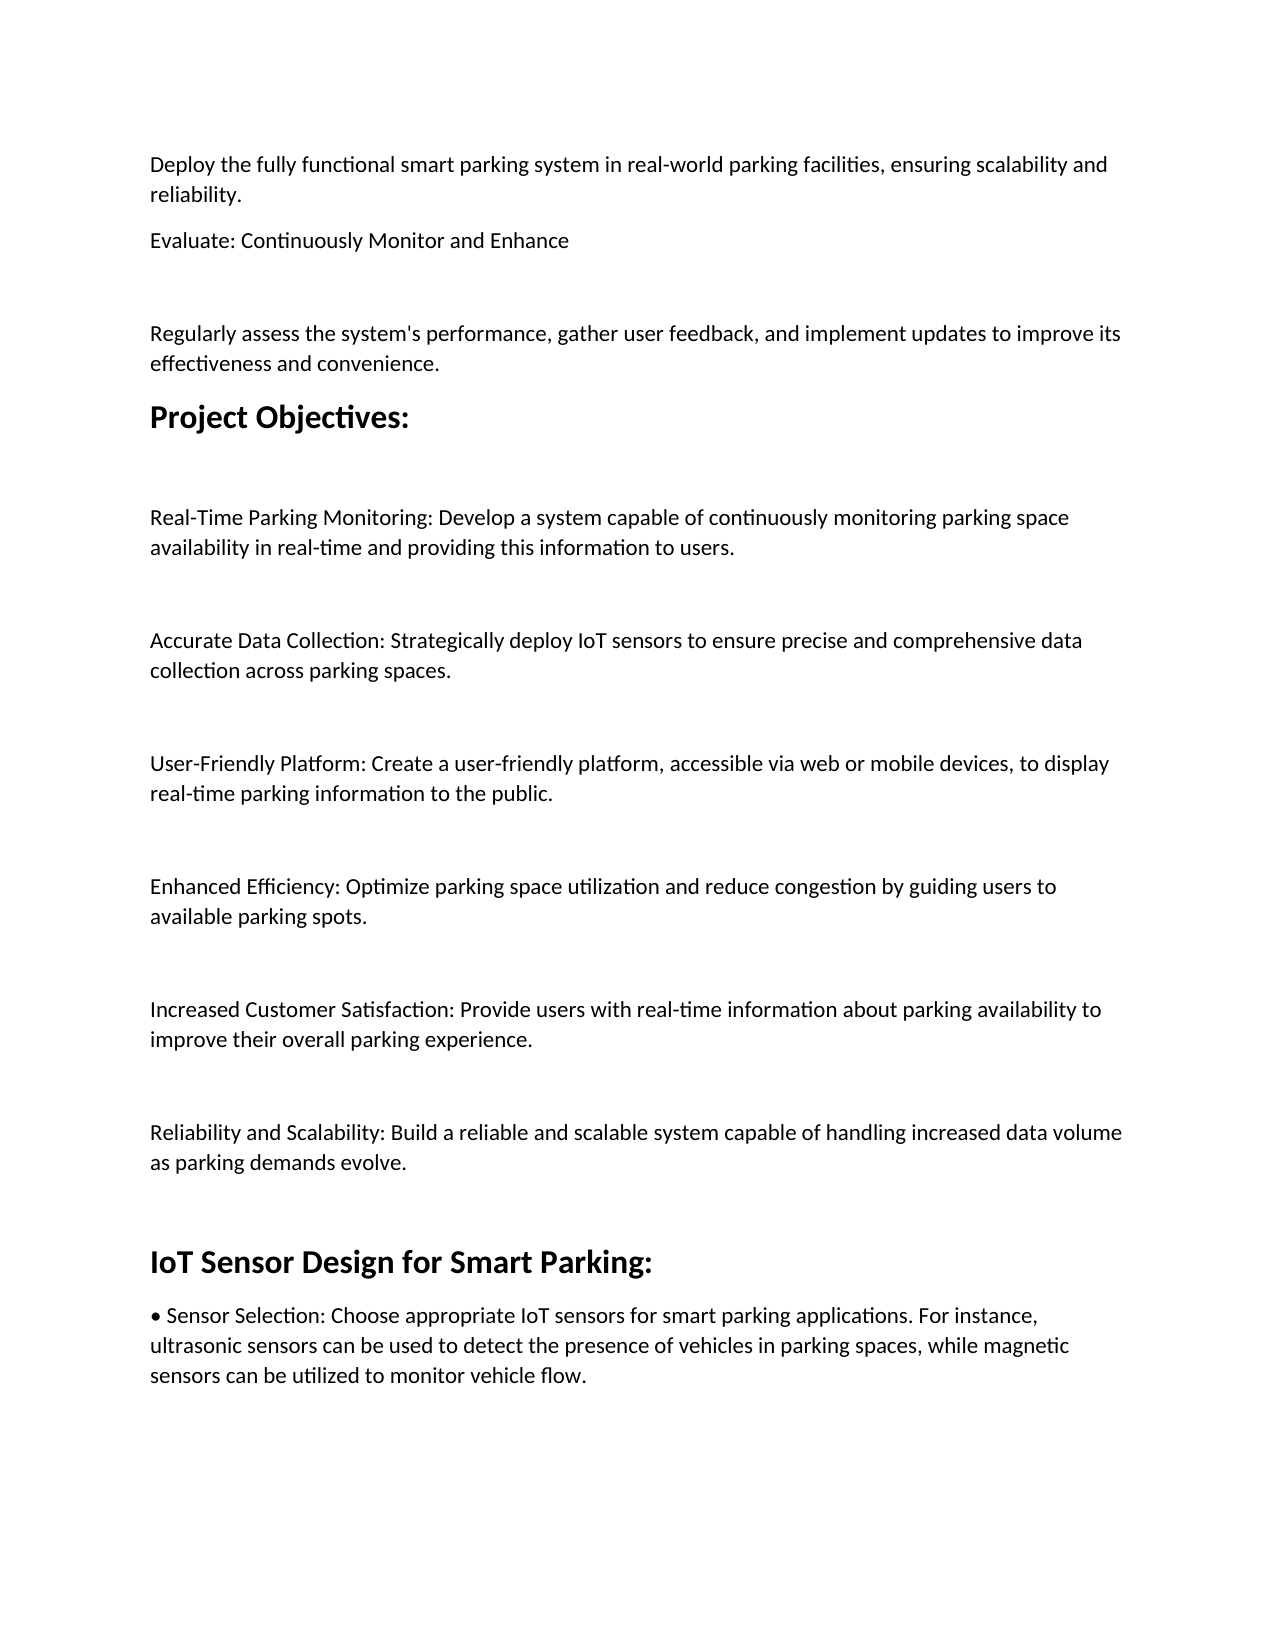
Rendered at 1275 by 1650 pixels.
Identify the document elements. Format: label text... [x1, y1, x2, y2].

text Reliability and Scalability: Build a reliable and scalable system capable of handling increased data volume as parking demands evolve. [150, 1118, 1125, 1176]
text Enhanced Efficiency: Optimize parking space utilization and reduce congestion by guiding users to available parking spots. [150, 872, 1125, 930]
text Project Objectives: [150, 396, 1125, 437]
text • Sensor Selection: Choose appropriate IoT sensors for smart parking applications. For instance, ultrasonic sensors can be used to detect the presence of vehicles in parking spaces, while magnetic sensors can be utilized to monitor vehicle flow. [150, 1301, 1125, 1389]
text Increased Customer Satisfaction: Provide users with real-time information about parking availability to improve their overall parking experience. [150, 995, 1125, 1053]
text Real-Time Parking Monitoring: Develop a system capable of continuously monitoring parking space availability in real-time and providing this information to users. [150, 503, 1125, 561]
text Regularly assess the system's performance, gather user feedback, and implement updates to improve its effectiveness and convenience. [150, 319, 1125, 377]
text Evaluate: Continuously Monitor and Enhance [150, 226, 1125, 254]
text IoT Sensor Design for Smart Parking: [150, 1241, 1125, 1282]
text Accurate Data Collection: Strategically deploy IoT sensors to ensure precise and comprehensive data collection across parking spaces. [150, 626, 1125, 684]
text Deploy the fully functional smart parking system in real-world parking facilities, ensuring scalability and reliability. [150, 150, 1125, 208]
text User-Friendly Platform: Create a user-friendly platform, accessible via web or mobile devices, to display real-time parking information to the public. [150, 749, 1125, 807]
